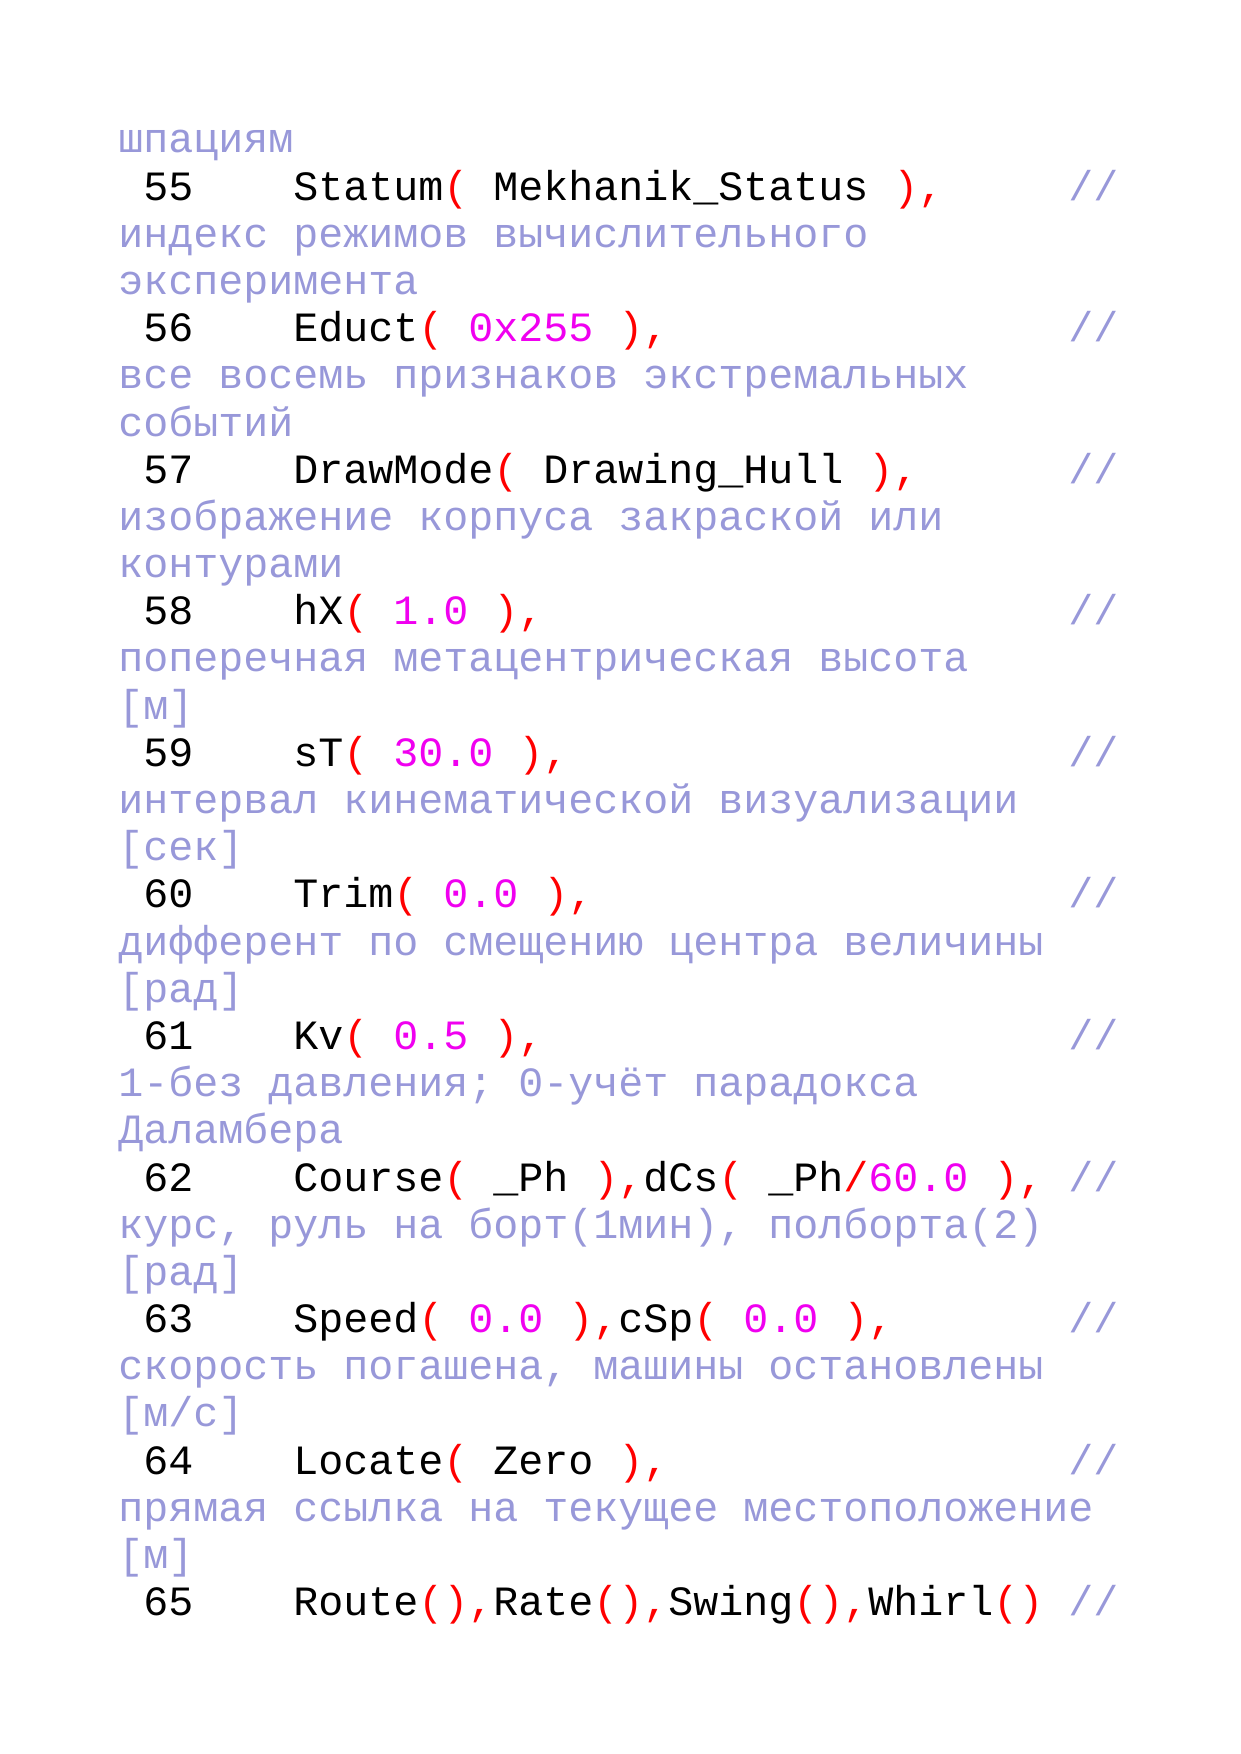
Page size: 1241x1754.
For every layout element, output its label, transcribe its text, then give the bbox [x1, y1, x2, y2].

subtitle 65 Route(),Rate(),Swing(),Whirl() // конструкторы кинематики во времени [418, 1581, 493, 1628]
subtitle 60 Trim( 0.0 ), // дифферент по смещению центра величины [рад] [118, 873, 1122, 1015]
subtitle 65 Route(),Rate(),Swing(),Whirl() // конструкторы кинематики во времени [793, 1581, 868, 1628]
subtitle 58 hX( 1.0 ), // поперечная метацентрическая высота [м] [118, 590, 1122, 732]
subtitle 57 DrawMode( Drawing_Hull ), // изображение корпуса закраской или контурами [118, 448, 1122, 590]
subtitle 65 Route(),Rate(),Swing(),Whirl() // конструкторы кинематики во времени [593, 1581, 668, 1628]
subtitle шпациям [118, 118, 1122, 165]
subtitle 56 Educt( 0x255 ), // все восемь признаков экстремальных событий [118, 307, 1122, 448]
subtitle 61 Kv( 0.5 ), // 1-без давления; 0-учёт парадокса Даламбера [118, 1015, 1122, 1156]
subtitle 59 sT( 30.0 ), // интервал кинематической визуализации [сек] [118, 732, 1122, 873]
subtitle 55 Statum( Mekhanik_Status ), // индекс режимов вычислительного эксперимента [118, 165, 1122, 307]
subtitle 65 Route(),Rate(),Swing(),Whirl() // конструкторы кинематики во времени [993, 1581, 1122, 1628]
subtitle 65 Route(),Rate(),Swing(),Whirl() // конструкторы кинематики во времени [118, 1581, 293, 1628]
subtitle 64 Locate( Zero ), // прямая ссылка на текущее местоположение [м] [118, 1439, 1122, 1581]
subtitle 63 Speed( 0.0 ),cSp( 0.0 ), // скорость погашена, машины остановлены [м/с] [118, 1298, 1122, 1439]
subtitle 62 Course( _Ph ),dCs( _Ph/60.0 ), // курс, руль на борт(1мин), полборта(2) [рад] [118, 1156, 1122, 1298]
